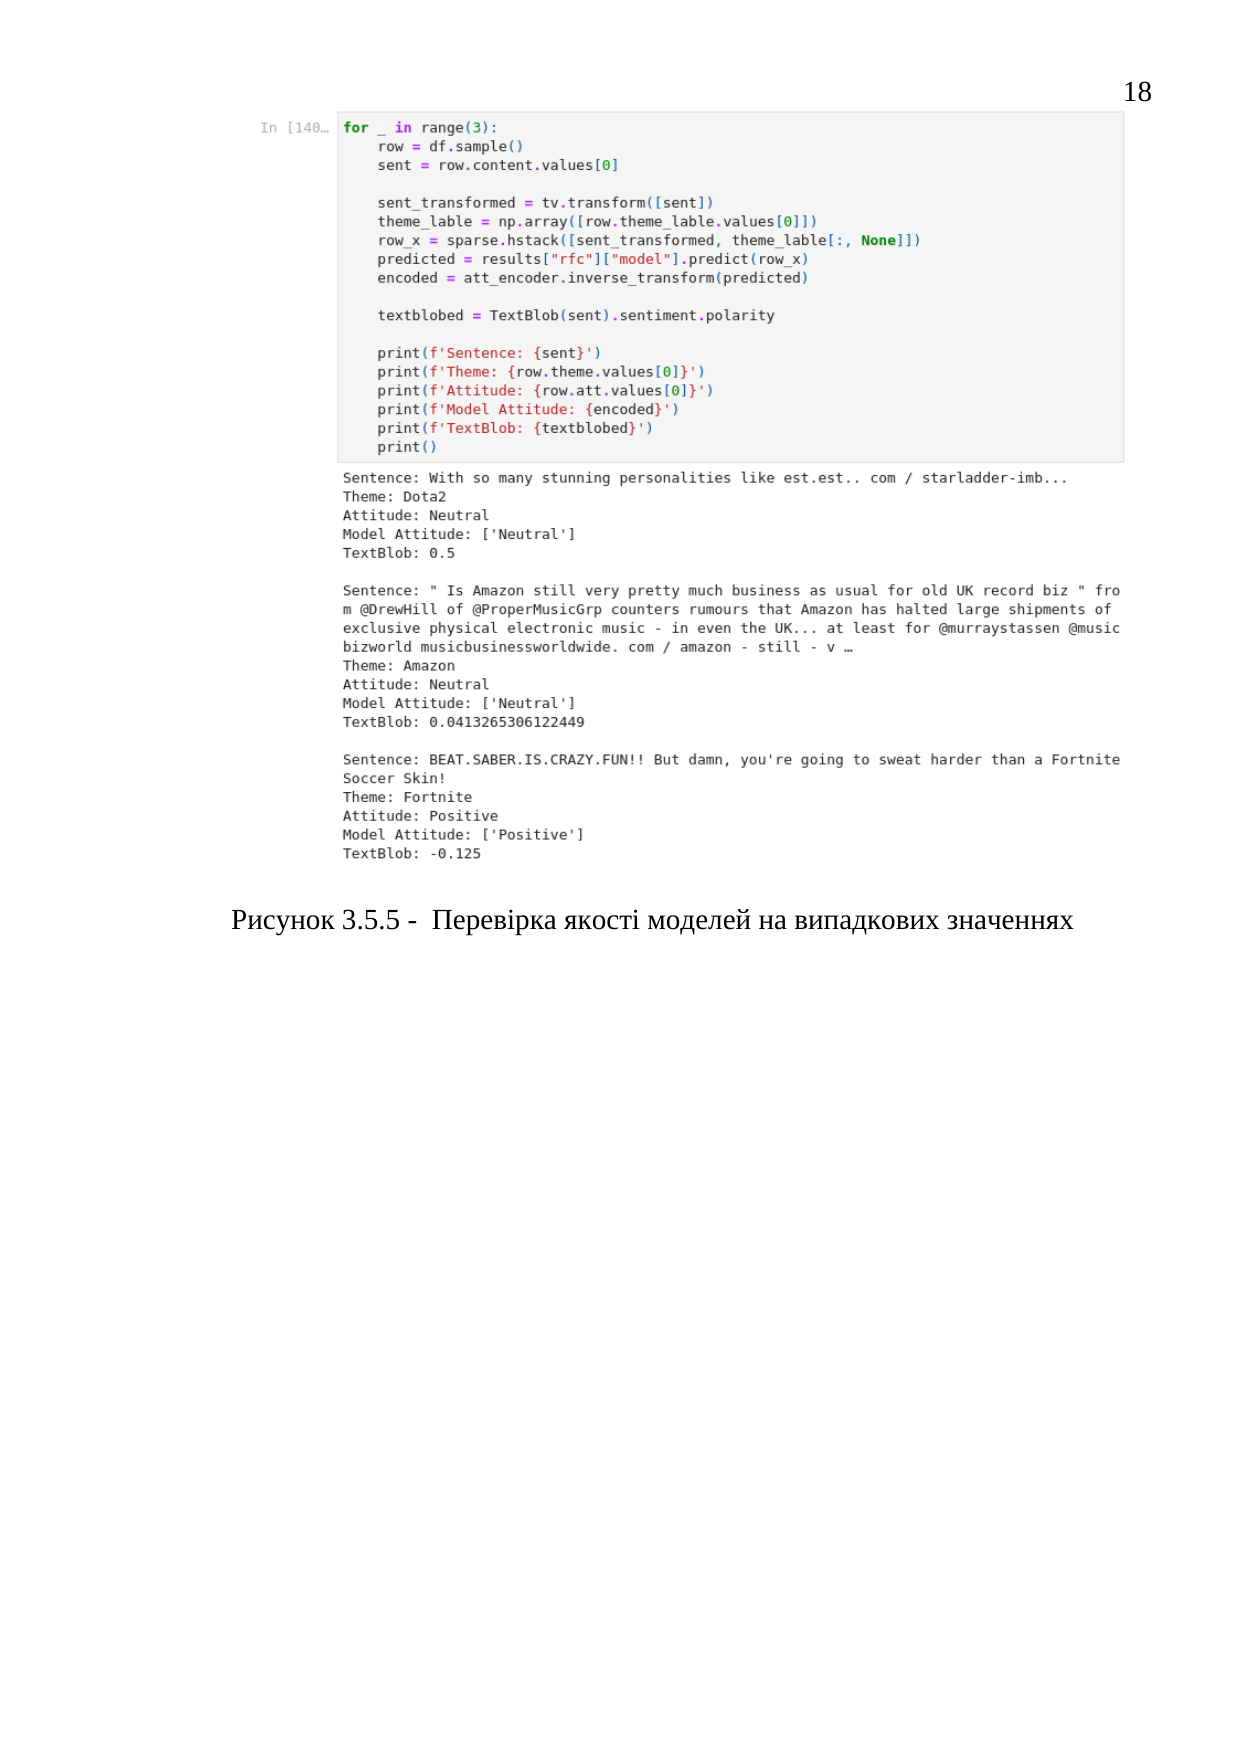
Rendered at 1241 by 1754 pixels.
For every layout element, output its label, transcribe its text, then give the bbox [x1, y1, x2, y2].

subtitle Перевірка якості моделей на випадкових значеннях [106, 902, 1198, 936]
picture [248, 106, 1130, 886]
